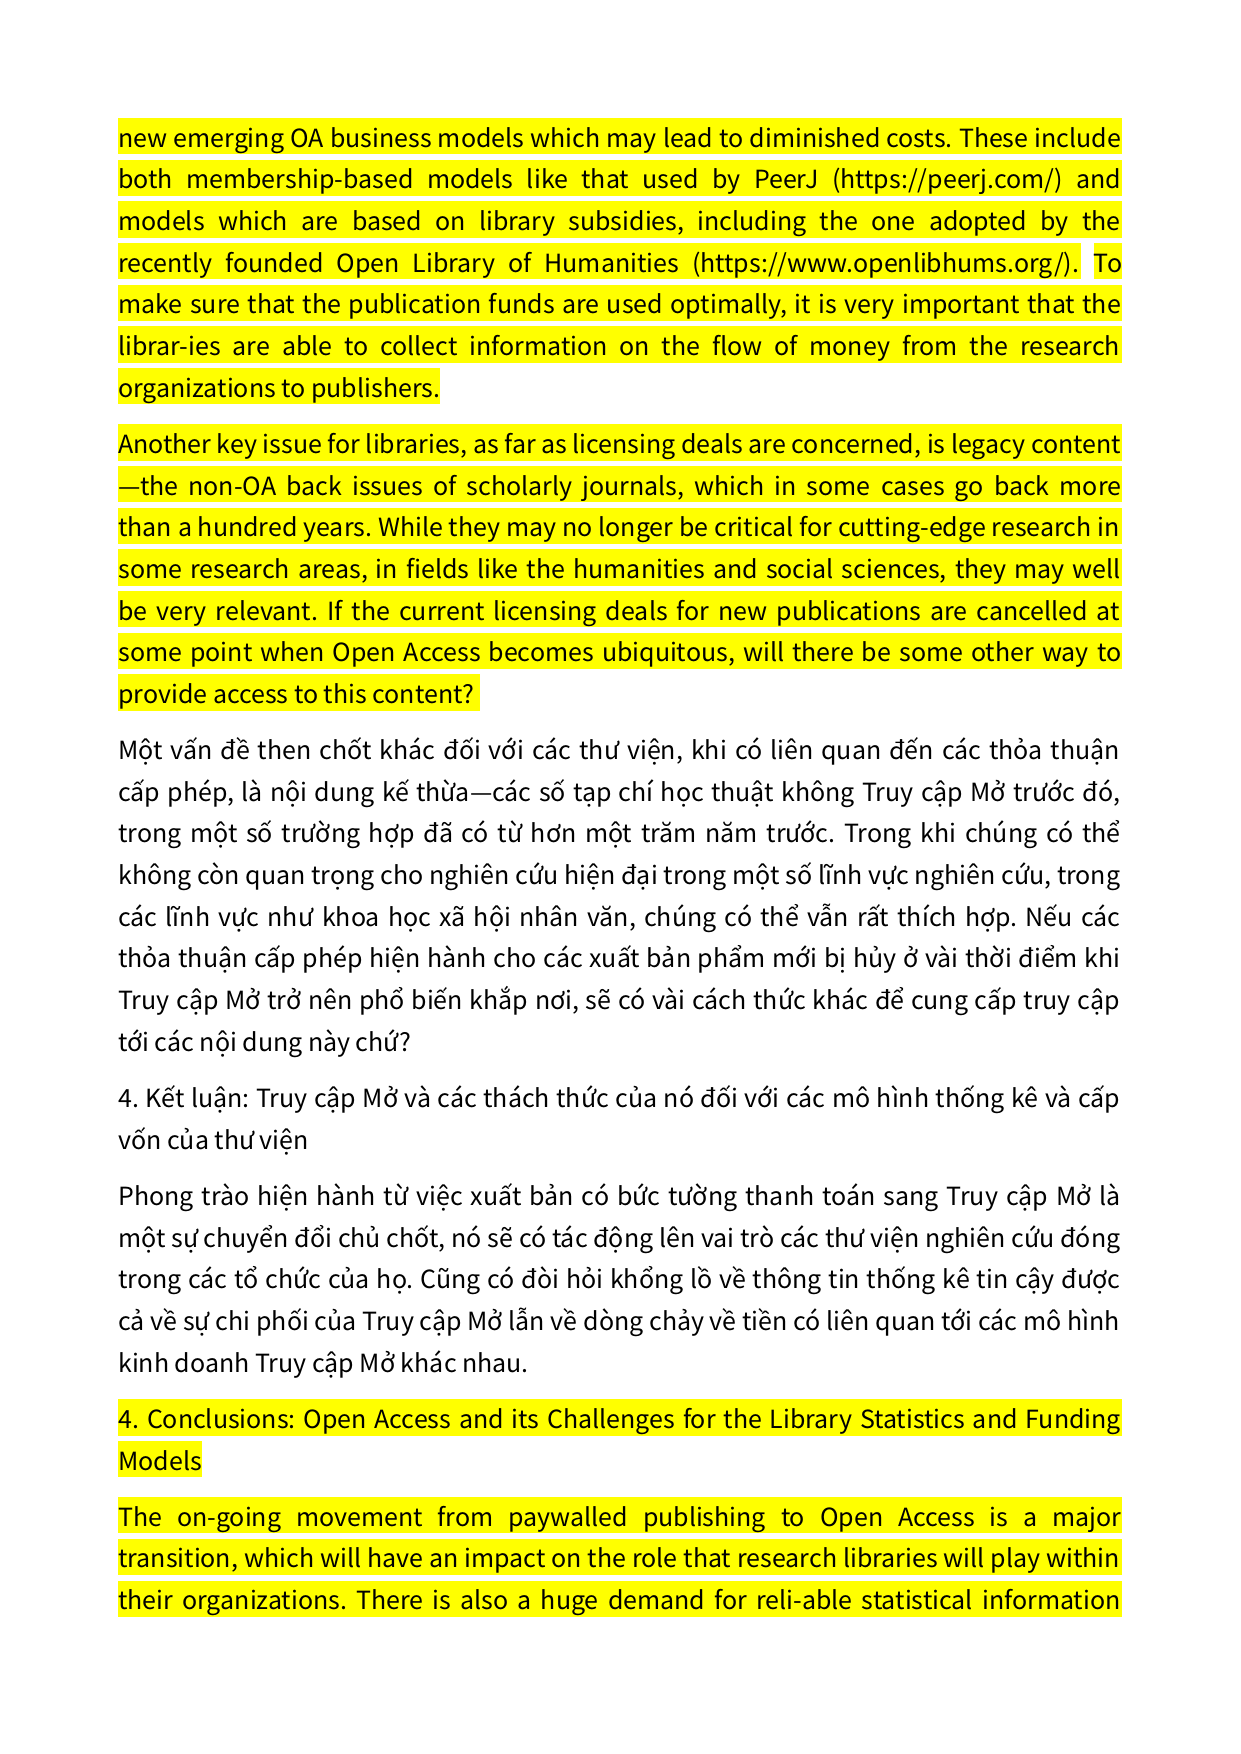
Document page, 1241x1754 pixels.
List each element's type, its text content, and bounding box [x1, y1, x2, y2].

text The on-going movement from paywalled publishing to Open Access is a major transition, which will have an impact on the role that research libraries will play within their organizations. There is also a huge demand for reli-able statistical information [118, 1497, 1122, 1617]
text Another key issue for libraries, as far as licensing deals are concerned, is legacy content—the non-OA back issues of scholarly journals, which in some cases go back more than a hundred years. While they may no longer be critical for cutting-edge research in some research areas, in fields like the humanities and social sciences, they may well be very relevant. If the current licensing deals for new publications are cancelled at some point when Open Access becomes ubiquitous, will there be some other way to provide access to this content? [118, 424, 1122, 711]
text 4. Kết luận: Truy cập Mở và các thách thức của nó đối với các mô hình thống kê và cấp vốn của thư viện [118, 1078, 1122, 1156]
text new emerging OA business models which may lead to diminished costs. These include both membership-based models like that used by PeerJ (https://peerj.com/) and models which are based on library subsidies, including the one adopted by the recently founded Open Library of Humanities (https://www.openlibhums.org/). To make sure that the publication funds are used optimally, it is very important that the librar-ies are able to collect information on the flow of money from the research organizations to publishers. [118, 118, 1122, 404]
text Một vấn đề then chốt khác đối với các thư viện, khi có liên quan đến các thỏa thuận cấp phép, là nội dung kế thừa—các số tạp chí học thuật không Truy cập Mở trước đó, trong một số trường hợp đã có từ hơn một trăm năm trước. Trong khi chúng có thể không còn quan trọng cho nghiên cứu hiện đại trong một số lĩnh vực nghiên cứu, trong các lĩnh vực như khoa học xã hội nhân văn, chúng có thể vẫn rất thích hợp. Nếu các thỏa thuận cấp phép hiện hành cho các xuất bản phẩm mới bị hủy ở vài thời điểm khi Truy cập Mở trở nên phổ biến khắp nơi, sẽ có vài cách thức khác để cung cấp truy cập tới các nội dung này chứ? [118, 731, 1122, 1058]
text 4. Conclusions: Open Access and its Challenges for the Library Statistics and Funding Models [118, 1399, 1122, 1477]
text Phong trào hiện hành từ việc xuất bản có bức tường thanh toán sang Truy cập Mở là một sự chuyển đổi chủ chốt, nó sẽ có tác động lên vai trò các thư viện nghiên cứu đóng trong các tổ chức của họ. Cũng có đòi hỏi khổng lồ về thông tin thống kê tin cậy được cả về sự chi phối của Truy cập Mở lẫn về dòng chảy về tiền có liên quan tới các mô hình kinh doanh Truy cập Mở khác nhau. [118, 1176, 1122, 1379]
